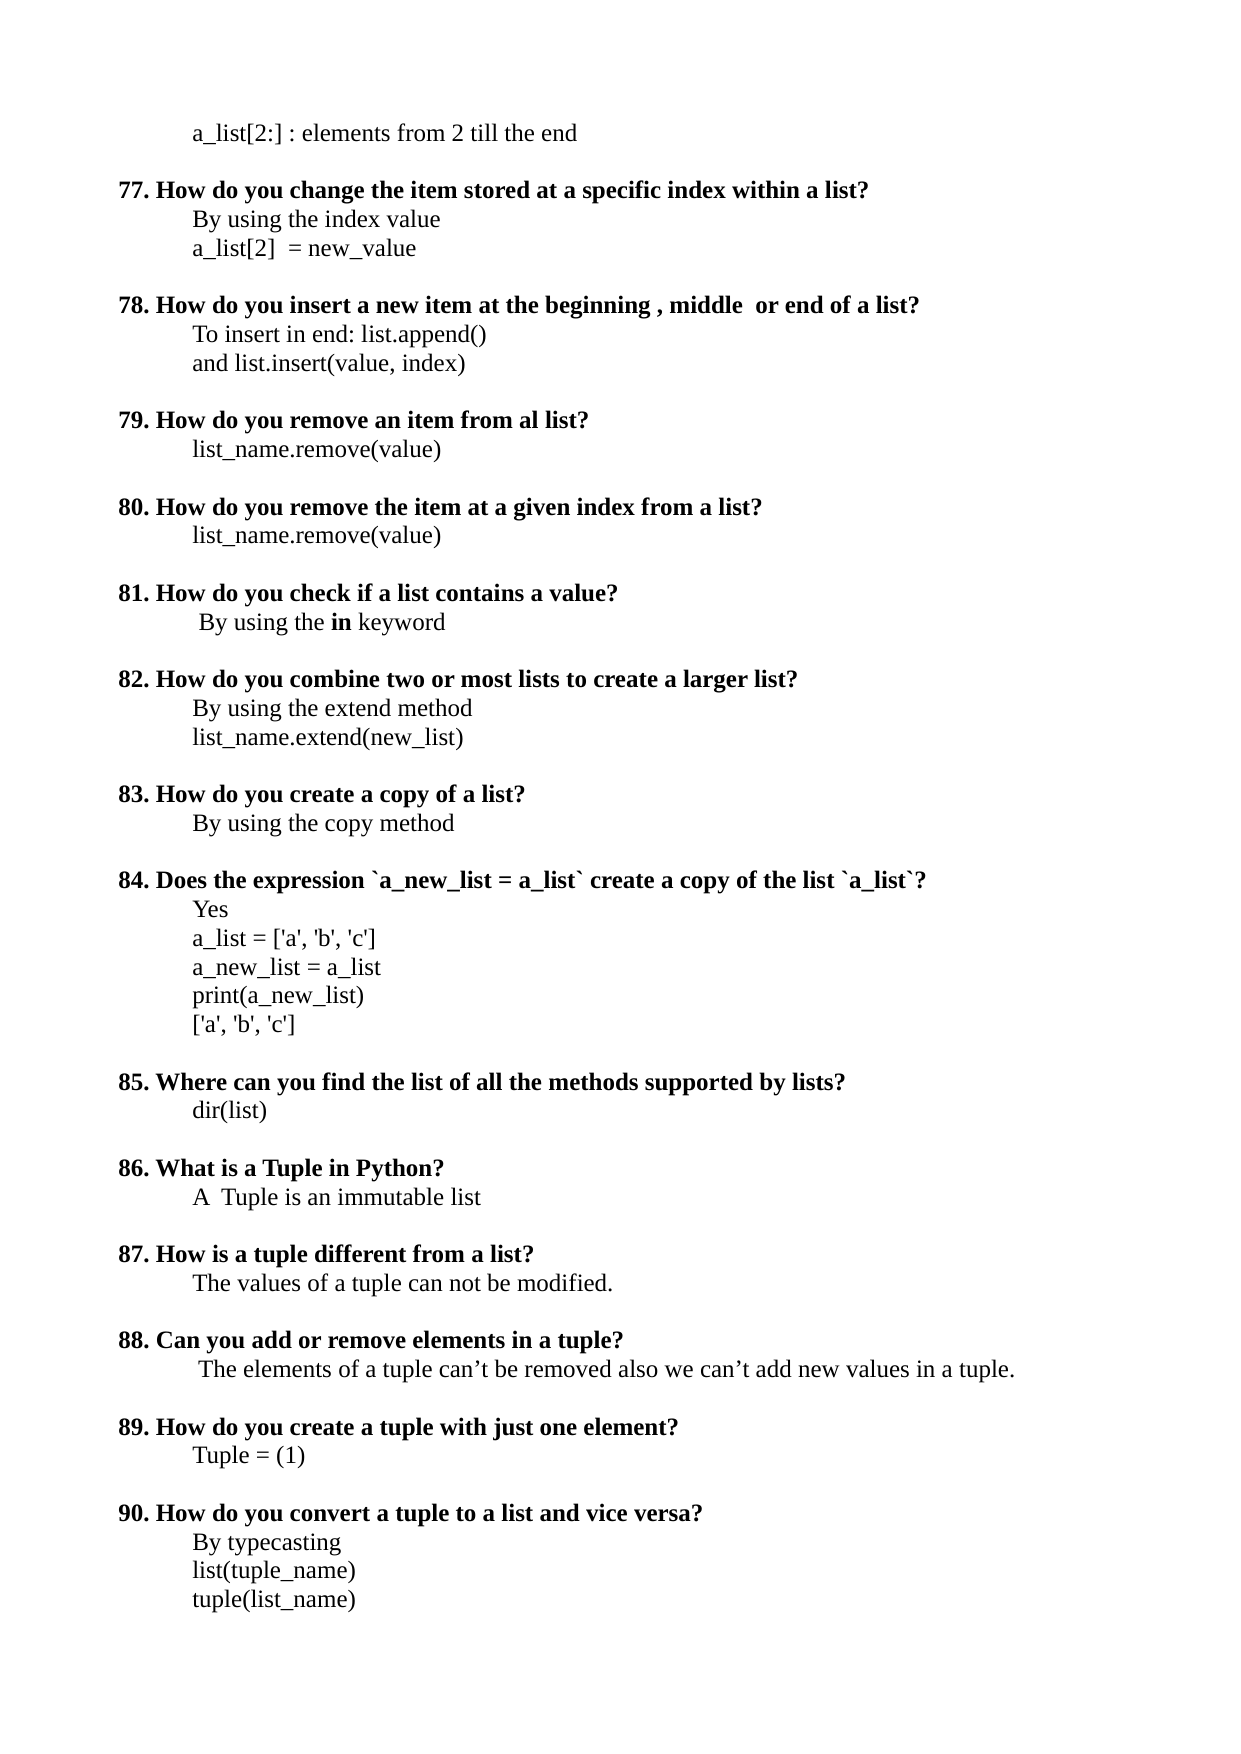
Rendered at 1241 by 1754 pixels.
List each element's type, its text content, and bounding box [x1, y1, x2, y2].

text 89. How do you create a tuple with just one element? [118, 1412, 1122, 1441]
text The values of a tuple can not be modified. [118, 1268, 1122, 1297]
text a_list = ['a', 'b', 'c'] [118, 923, 1122, 952]
text 90. How do you convert a tuple to a list and vice versa? [118, 1498, 1122, 1527]
text 84. Does the expression `a_new_list = a_list` create a copy of the list `a_list`? [118, 866, 1122, 894]
text and list.insert(value, index) [118, 348, 1122, 377]
text Tuple = (1) [118, 1441, 1122, 1469]
text 86. What is a Tuple in Python? [118, 1153, 1122, 1182]
text 78. How do you insert a new item at the beginning , middle or end of a list? [118, 291, 1122, 319]
text 88. Can you add or remove elements in a tuple? [118, 1326, 1122, 1354]
text Yes [118, 894, 1122, 923]
text 77. How do you change the item stored at a specific index within a list? [118, 176, 1122, 204]
text A Tuple is an immutable list [118, 1182, 1122, 1211]
text By using the in keyword [118, 607, 1122, 636]
text By using the index value [118, 204, 1122, 233]
text 80. How do you remove the item at a given index from a list? [118, 492, 1122, 521]
text 85. Where can you find the list of all the methods supported by lists? [118, 1067, 1122, 1096]
text The elements of a tuple can’t be removed also we can’t add new values in a tuple. [118, 1354, 1122, 1383]
text By using the extend method [118, 693, 1122, 722]
text a_new_list = a_list [118, 952, 1122, 981]
text By typecasting [118, 1527, 1122, 1556]
text a_list[2:] : elements from 2 till the end [118, 118, 1122, 147]
text 81. How do you check if a list contains a value? [118, 578, 1122, 607]
text 83. How do you create a copy of a list? [118, 779, 1122, 808]
text a_list[2] = new_value [118, 233, 1122, 262]
text list(tuple_name) [118, 1556, 1122, 1584]
text tuple(list_name) [118, 1584, 1122, 1613]
text list_name.extend(new_list) [118, 722, 1122, 751]
text ['a', 'b', 'c'] [118, 1009, 1122, 1038]
text dir(list) [118, 1096, 1122, 1124]
text 82. How do you combine two or most lists to create a larger list? [118, 664, 1122, 693]
text To insert in end: list.append() [118, 319, 1122, 348]
text 79. How do you remove an item from al list? [118, 406, 1122, 434]
text print(a_new_list) [118, 981, 1122, 1009]
text list_name.remove(value) [118, 521, 1122, 549]
text 87. How is a tuple different from a list? [118, 1239, 1122, 1268]
text list_name.remove(value) [118, 434, 1122, 463]
text By using the copy method [118, 808, 1122, 837]
